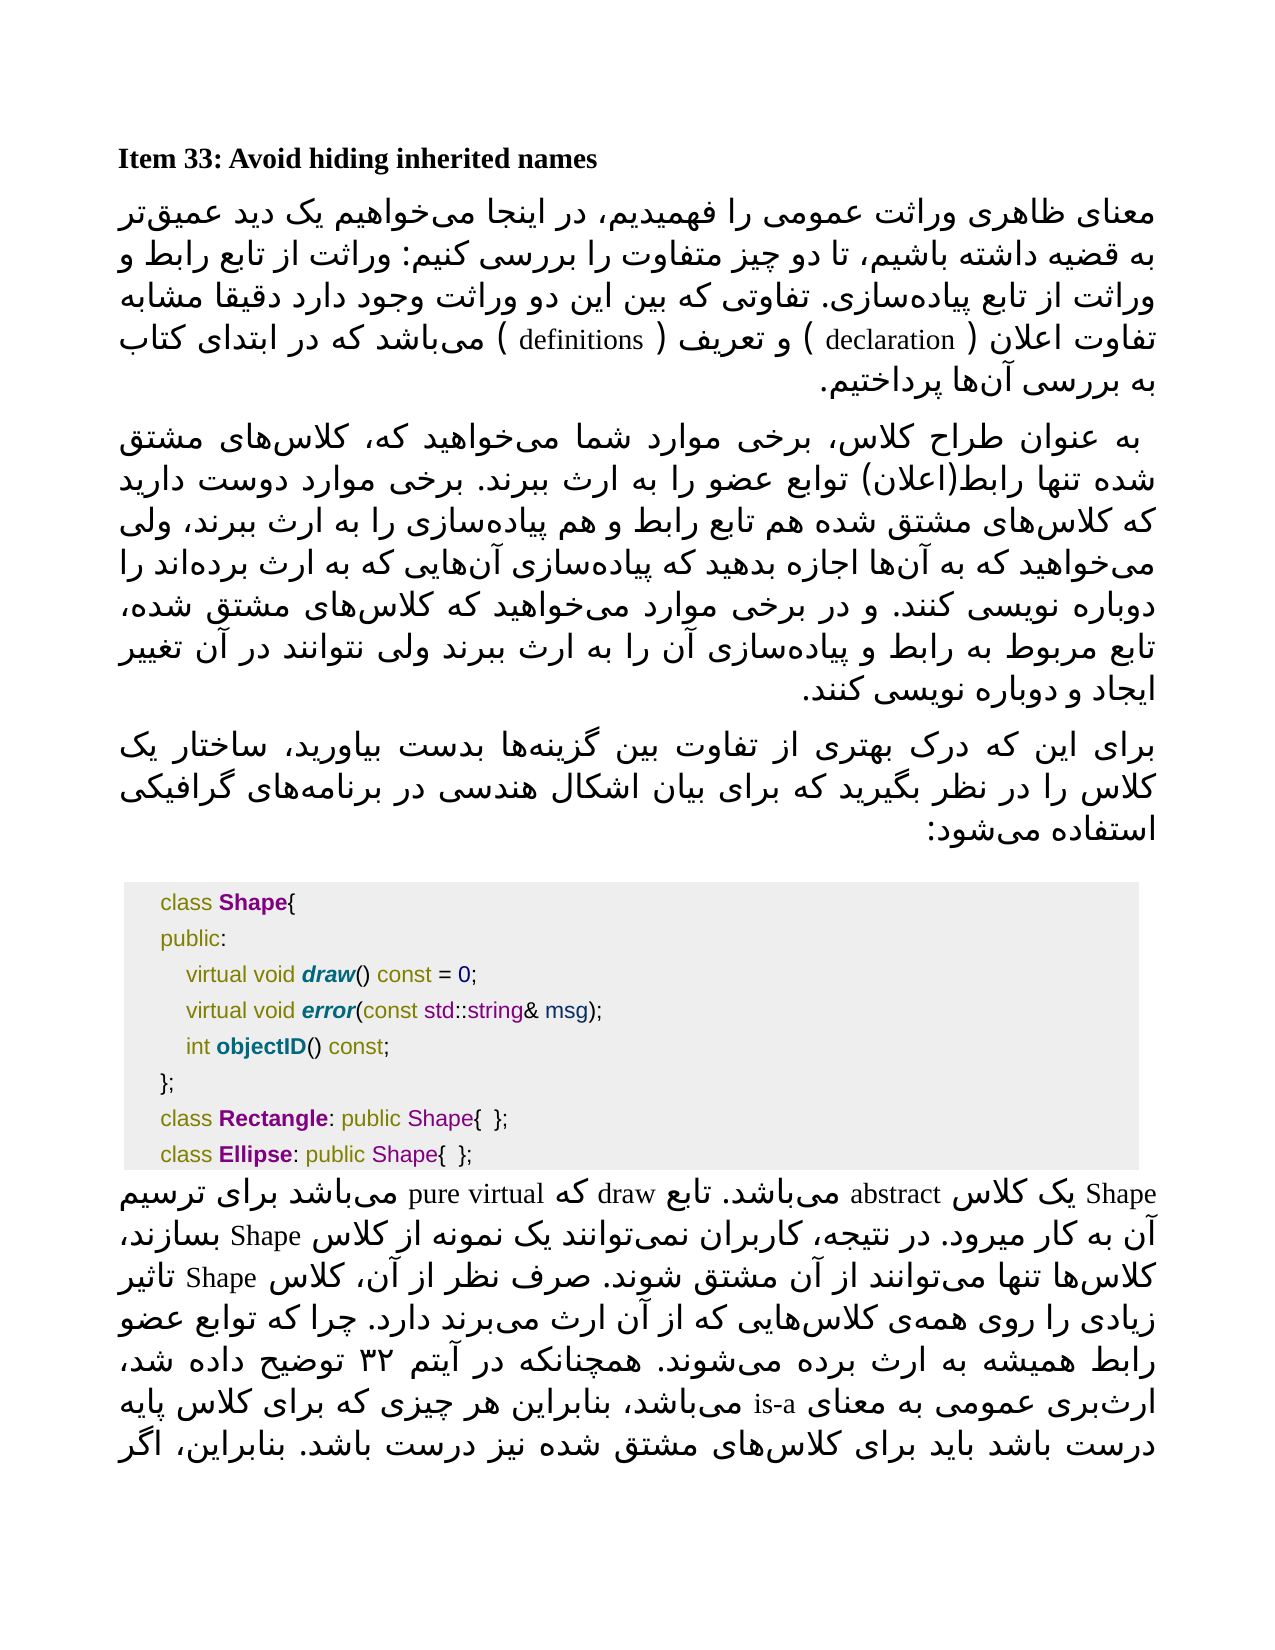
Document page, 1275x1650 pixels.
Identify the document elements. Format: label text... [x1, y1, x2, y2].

text معنای ظاهری وراثت عمومی را فهمیدیم، در اینجا می‌خواهیم یک دید عمیق‌تر به قضیه داشته باشیم، تا دو چیز متفاوت را بررسی کنیم: وراثت از تابع رابط و وراثت از تابع پیاده‌سازی. تفاوتی که بین این دو وراثت وجود دارد دقیقا مشابه تفاوت اعلان ( declaration ) و تعریف ( definitions ) می‌باشد که در ابتدای کتاب به بررسی آن‌ها پرداختیم. [118, 190, 1157, 400]
text class Rectangle: public Shape{ }; [124, 1098, 1139, 1134]
text }; [124, 1062, 1139, 1098]
text int objectID() const; [124, 1026, 1139, 1062]
text به عنوان طراح کلاس، برخی موارد شما می‌خواهید که، کلاس‌های مشتق شده تنها رابط(اعلان) توابع عضو را به ارث ببرند. برخی موارد دوست دارید که کلاس‌های مشتق شده هم تابع رابط و هم پیاده‌سازی را به ارث ببرند، ولی می‌خواهید که به آن‌ها اجازه بدهید که پیاده‌سازی آن‌هایی که به ارث برده‌اند را دوباره نویسی کنند. و در برخی موارد می‌خواهید که کلاس‌های مشتق شده، تابع مربوط به رابط و پیاده‌سازی آن را به ارث ببرند ولی نتوانند در آن تغییر ایجاد و دوباره نویسی کنند. [118, 415, 1157, 708]
text برای این که درک بهتری از تفاوت بین گزینه‌ها بدست بیاورید، ساختار یک کلاس را در نظر بگیرید که برای بیان اشکال هندسی در برنامه‌های گرافیکی استفاده می‌شود: [118, 723, 1157, 849]
text virtual void draw() const = 0; [124, 954, 1139, 990]
text Shape یک کلاس abstract می‌باشد. تابع draw که pure virtual می‌باشد برای ترسیم آن به کار میرود. در نتیجه، کاربران نمی‌توانند یک نمونه از کلاس Shape بسازند، کلاس‌ها تنها می‌توانند از آن مشتق شوند. صرف نظر از آن، کلاس Shape تاثیر زیادی را روی همه‌ی کلاس‌هایی که از آن ارث می‌برند دارد. چرا که توابع عضو رابط همیشه به ارث برده می‌شوند. همچنانکه در آیتم ۳۲ توضیح داده شد، ارث‌بری عمومی به معنای is-a می‌باشد، بنابراین هر چیزی که برای کلاس پایه درست باشد باید برای کلاس‌های مشتق شده نیز درست باشد. بنابراین، اگر تابعی بر روی کلاس اعمال شود، بنابراین روی کلاس‌های مشتق شده نیز اعمال می‌شود. [118, 1170, 1157, 1464]
text public: [124, 918, 1139, 954]
text virtual void error(const std::string& msg); [124, 990, 1139, 1026]
text class Ellipse: public Shape{ }; [124, 1134, 1139, 1170]
subtitle Item 33: Avoid hiding inherited names [118, 133, 1157, 178]
text class Shape{ [124, 882, 1139, 918]
